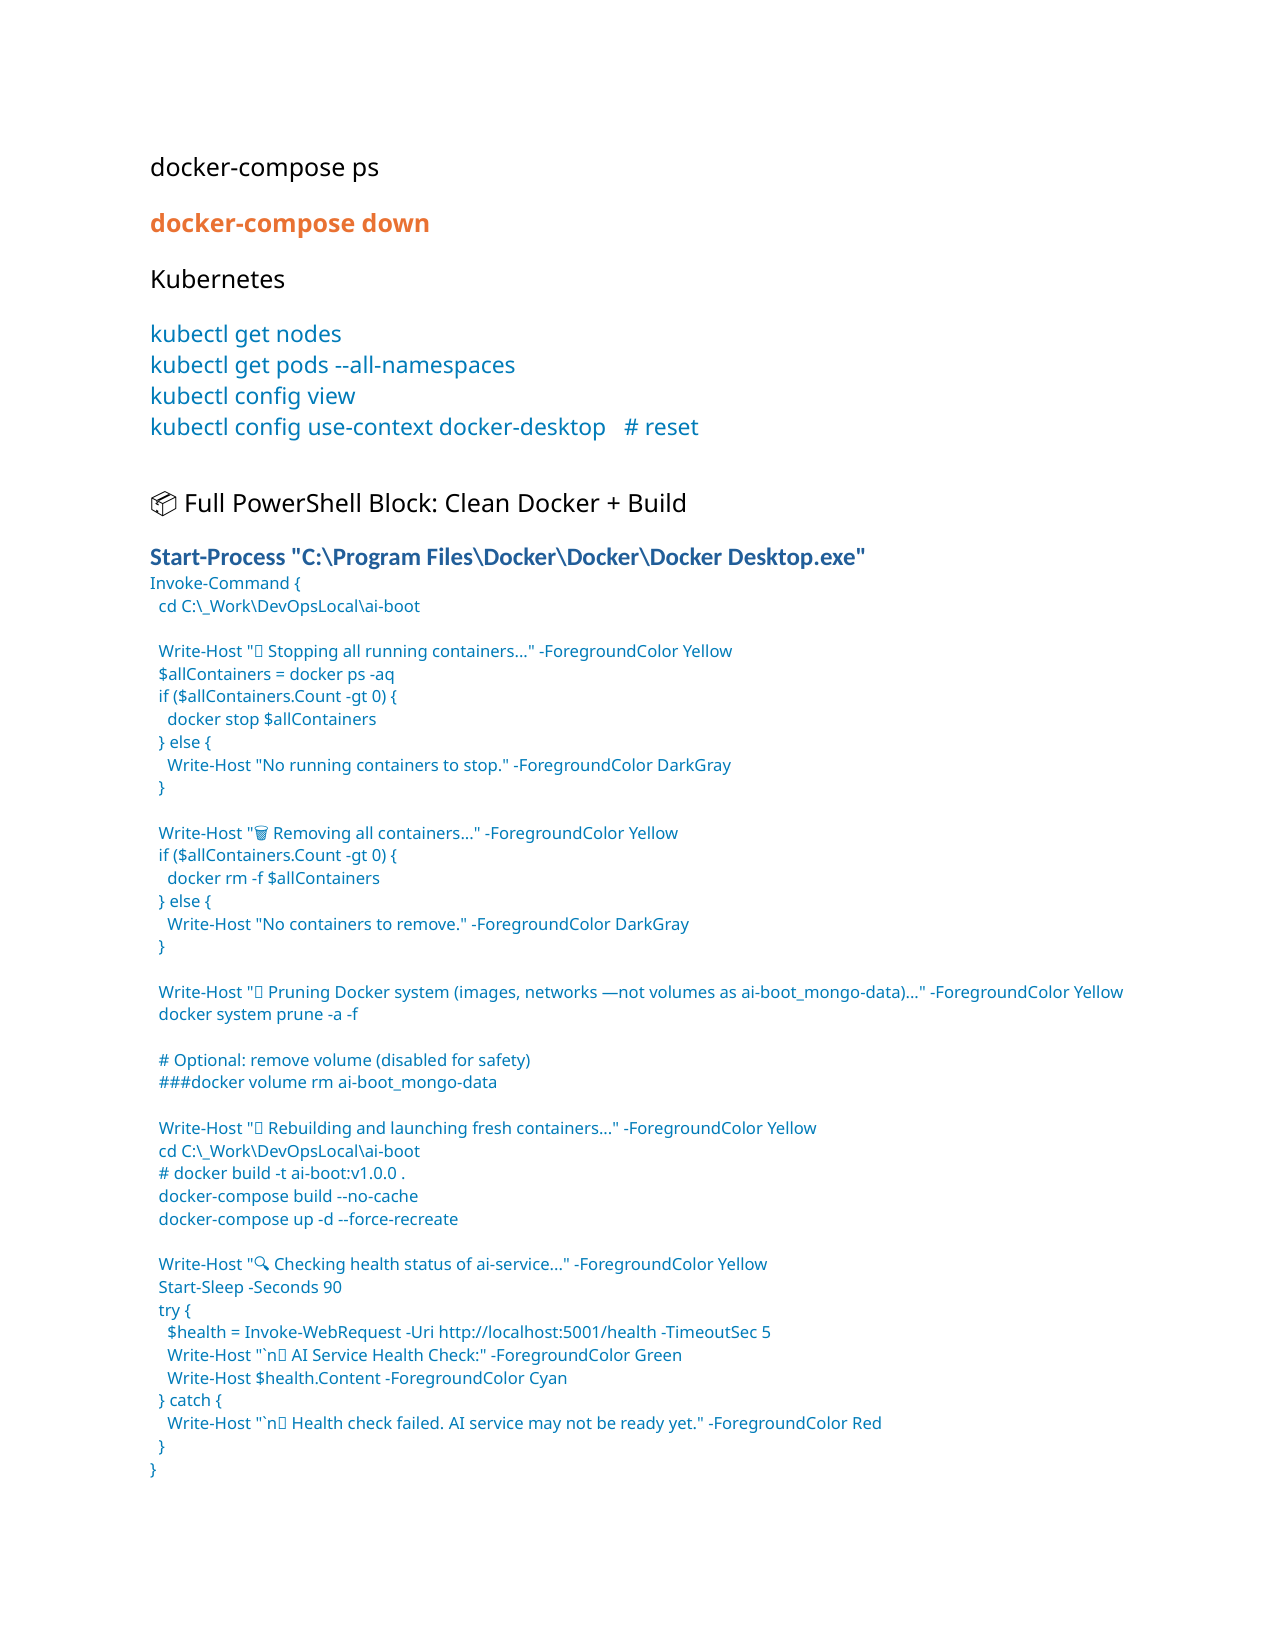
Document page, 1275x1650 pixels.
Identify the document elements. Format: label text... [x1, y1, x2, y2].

text Start-Process "C:\Program Files\Docker\Docker\Docker Desktop.exe" [150, 541, 1125, 572]
text $allContainers = docker ps -aq [150, 662, 1125, 685]
text } [150, 1457, 1125, 1480]
text docker-compose ps [150, 150, 1125, 184]
text cd C:\_Work\DevOpsLocal\ai-boot [150, 1139, 1125, 1162]
text if ($allContainers.Count -gt 0) { [150, 685, 1125, 708]
text } [150, 935, 1125, 958]
text Write-Host "No containers to remove." -ForegroundColor DarkGray [150, 912, 1125, 935]
text Write-Host "🔍 Checking health status of ai-service..." -ForegroundColor Yellow [150, 1253, 1125, 1276]
text Write-Host $health.Content -ForegroundColor Cyan [150, 1366, 1125, 1389]
text cd C:\_Work\DevOpsLocal\ai-boot [150, 594, 1125, 617]
text docker system prune -a -f [150, 1003, 1125, 1026]
text docker rm -f $allContainers [150, 867, 1125, 889]
text } catch { [150, 1389, 1125, 1412]
text # docker build -t ai-boot:v1.0.0 . [150, 1162, 1125, 1185]
text # Optional: remove volume (disabled for safety) [150, 1048, 1125, 1071]
text docker stop $allContainers [150, 708, 1125, 731]
text Kubernetes [150, 262, 1125, 296]
text Start-Sleep -Seconds 90 [150, 1276, 1125, 1298]
text kubectl config use-context docker-desktop # reset [150, 411, 1125, 442]
text try { [150, 1298, 1125, 1321]
text ###docker volume rm ai-boot_mongo-data [150, 1071, 1125, 1094]
text docker-compose build --no-cache [150, 1185, 1125, 1207]
text $health = Invoke-WebRequest -Uri http://localhost:5001/health -TimeoutSec 5 [150, 1321, 1125, 1344]
text kubectl config view [150, 380, 1125, 411]
text kubectl get pods --all-namespaces [150, 349, 1125, 380]
text } else { [150, 889, 1125, 912]
text Write-Host "🛑 Stopping all running containers..." -ForegroundColor Yellow [150, 640, 1125, 662]
text Write-Host "`n✅ AI Service Health Check:" -ForegroundColor Green [150, 1344, 1125, 1366]
text if ($allContainers.Count -gt 0) { [150, 844, 1125, 867]
text Write-Host "No running containers to stop." -ForegroundColor DarkGray [150, 753, 1125, 776]
text } [150, 776, 1125, 799]
text kubectl get nodes [150, 317, 1125, 349]
text docker-compose up -d --force-recreate [150, 1207, 1125, 1230]
text Write-Host "🧽 Pruning Docker system (images, networks —not volumes as ai-boot_mongo-data)..." -ForegroundColor Yellow [150, 980, 1125, 1003]
text Write-Host "🗑️ Removing all containers..." -ForegroundColor Yellow [150, 821, 1125, 844]
text } else { [150, 731, 1125, 753]
text docker-compose down [150, 206, 1125, 240]
text Invoke-Command { [150, 572, 1125, 594]
text Write-Host "`n❌ Health check failed. AI service may not be ready yet." -ForegroundColor Red [150, 1412, 1125, 1434]
text 📦 Full PowerShell Block: Clean Docker + Build [150, 485, 1125, 519]
text } [150, 1434, 1125, 1457]
text Write-Host "🚀 Rebuilding and launching fresh containers..." -ForegroundColor Yellow [150, 1117, 1125, 1139]
